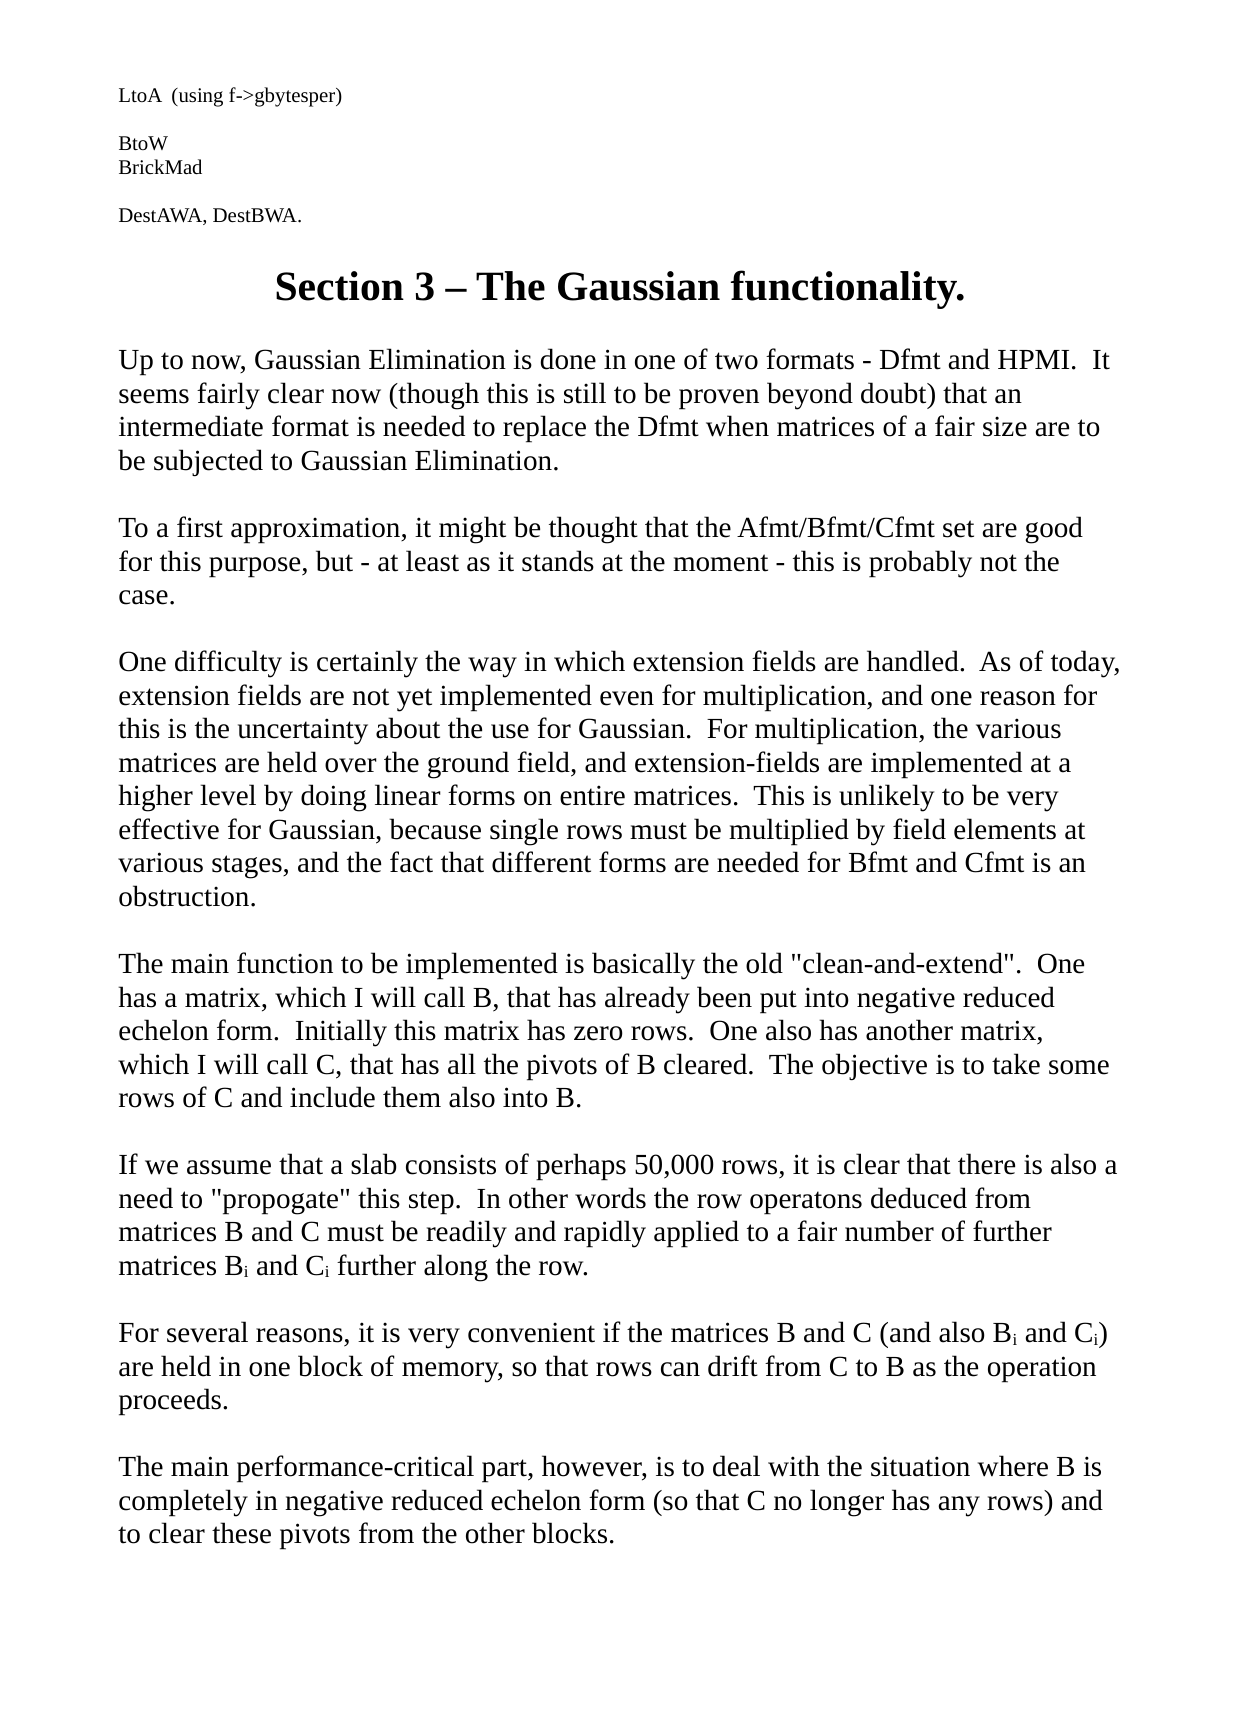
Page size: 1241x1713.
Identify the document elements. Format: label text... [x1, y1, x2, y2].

text BrickMad [118, 155, 1122, 179]
text The main function to be implemented is basically the old "clean-and-extend". One has a matrix, which I will call B, that has already been put into negative reduced echelon form. Initially this matrix has zero rows. One also has another matrix, which I will call C, that has all the pivots of B cleared. The objective is to take some rows of C and include them also into B. [118, 946, 1122, 1114]
text If we assume that a slab consists of perhaps 50,000 rows, it is clear that there is also a need to "propogate" this step. In other words the row operatons deduced from matrices B and C must be readily and rapidly applied to a fair number of further matrices Bi and Ci further along the row. [118, 1147, 1122, 1282]
text Section 3 – The Gaussian functionality. [118, 261, 1122, 309]
text LtoA (using f->gbytesper) [118, 83, 1122, 107]
text Up to now, Gaussian Elimination is done in one of two formats - Dfmt and HPMI. It seems fairly clear now (though this is still to be proven beyond doubt) that an intermediate format is needed to replace the Dfmt when matrices of a fair size are to be subjected to Gaussian Elimination. [118, 342, 1122, 477]
text One difficulty is certainly the way in which extension fields are handled. As of today, extension fields are not yet implemented even for multiplication, and one reason for this is the uncertainty about the use for Gaussian. For multiplication, the various matrices are held over the ground field, and extension-fields are implemented at a higher level by doing linear forms on entire matrices. This is unlikely to be very effective for Gaussian, because single rows must be multiplied by field elements at various stages, and the fact that different forms are needed for Bfmt and Cfmt is an obstruction. [118, 644, 1122, 913]
text BtoW [118, 131, 1122, 155]
text DestAWA, DestBWA. [118, 203, 1122, 227]
text To a first approximation, it might be thought that the Afmt/Bfmt/Cfmt set are good for this purpose, but - at least as it stands at the moment - this is probably not the case. [118, 510, 1122, 611]
text For several reasons, it is very convenient if the matrices B and C (and also Bi and Ci) are held in one block of memory, so that rows can drift from C to B as the operation proceeds. [118, 1315, 1122, 1416]
text The main performance-critical part, however, is to deal with the situation where B is completely in negative reduced echelon form (so that C no longer has any rows) and to clear these pivots from the other blocks. [118, 1449, 1122, 1550]
